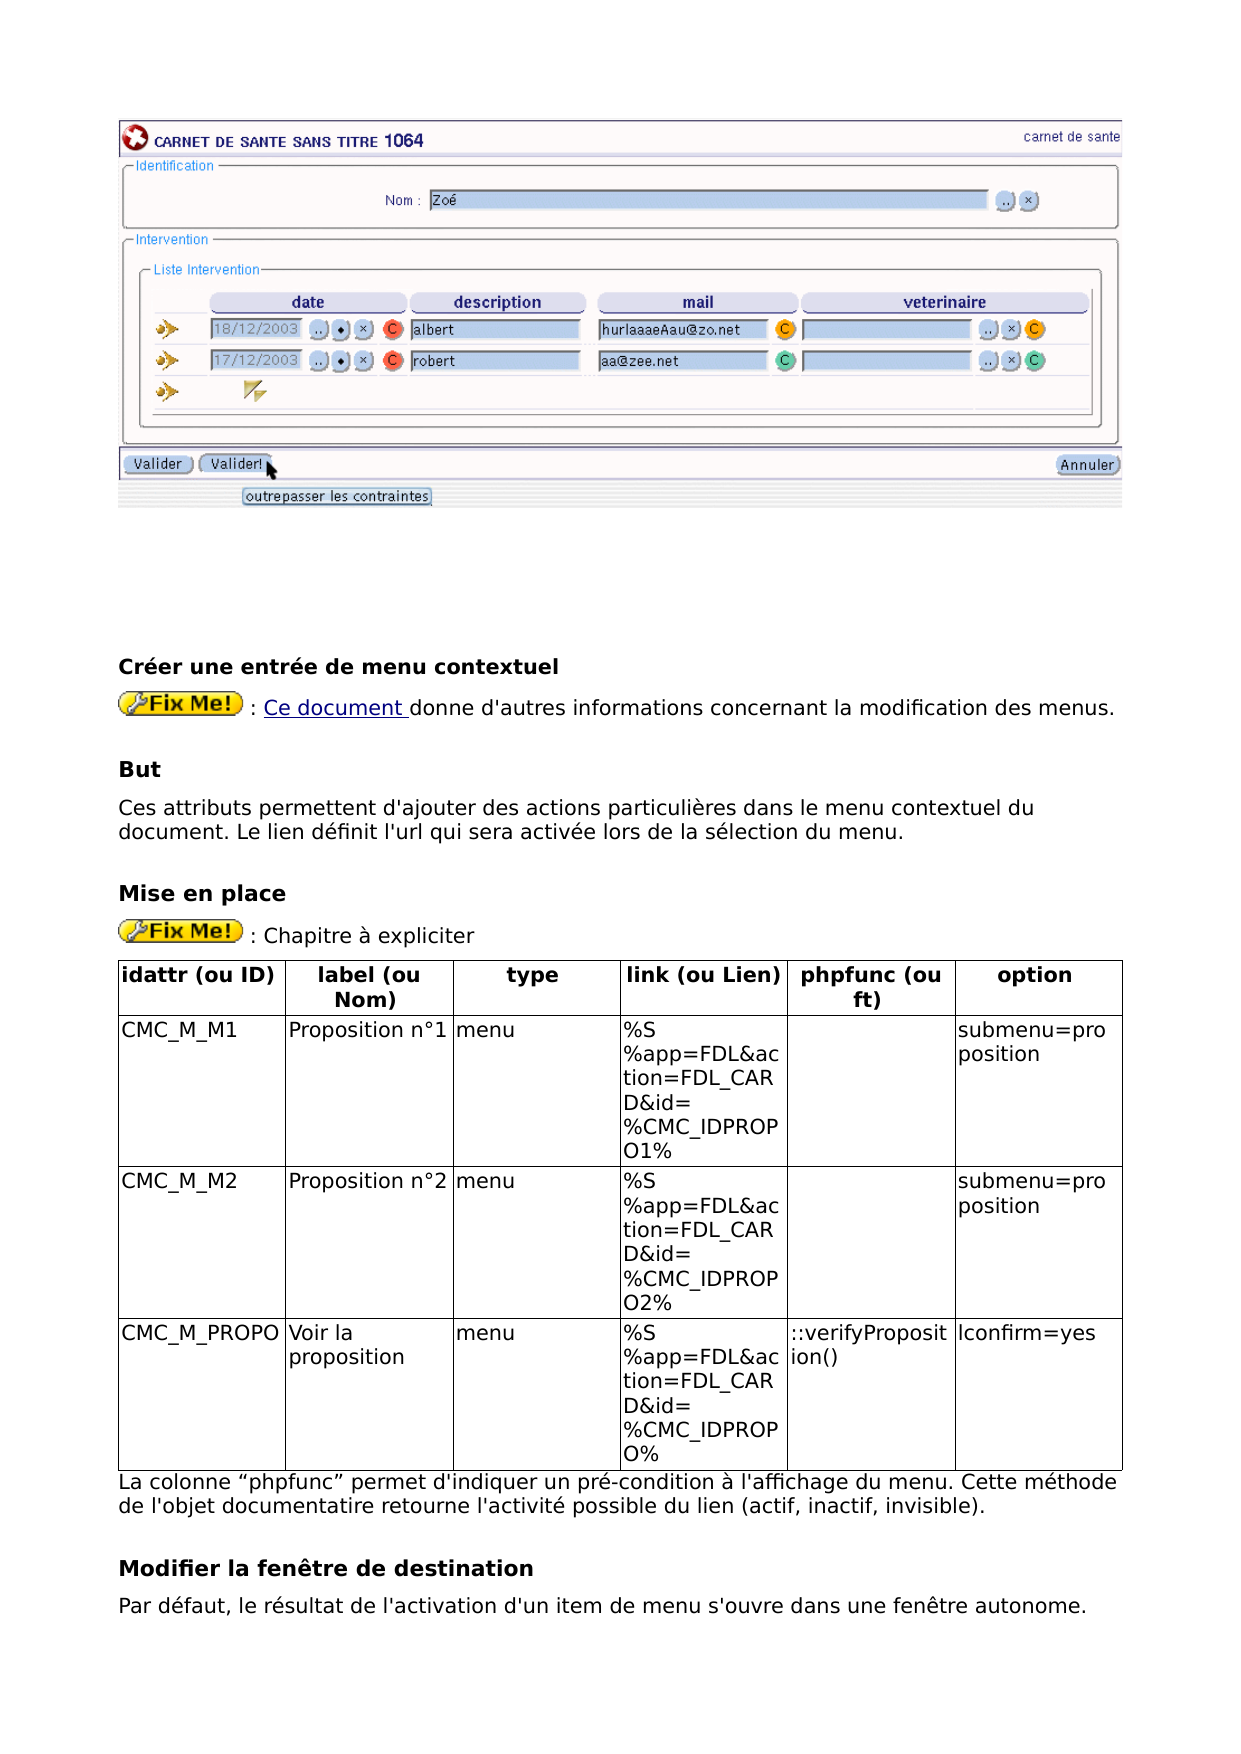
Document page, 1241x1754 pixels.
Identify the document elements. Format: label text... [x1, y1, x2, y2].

table_cell ::verifyProposition() [788, 1319, 955, 1469]
table_cell CMC_M_M2 [119, 1167, 285, 1318]
table_cell Proposition n°2 [286, 1167, 453, 1318]
table_cell Proposition n°1 [286, 1016, 453, 1166]
text Par défaut, le résultat de l'activation d'un item de menu s'ouvre dans une fenêtre autonome. [118, 1594, 1122, 1618]
table_cell CMC_M_M1 [119, 1016, 285, 1166]
text Ces attributs permettent d'ajouter des actions particulières dans le menu contextuel du document. Le lien définit l'url qui sera activée lors de la sélection du menu. [118, 796, 1122, 844]
table_header label (ou Nom) [286, 961, 453, 1015]
table_header phpfunc (ou ft) [788, 961, 955, 1015]
text La colonne “phpfunc” permet d'indiquer un pré-condition à l'affichage du menu. Cette méthode de l'objet documentatire retourne l'activité possible du lien (actif, inactif, invisible). [118, 1471, 1122, 1518]
subtitle Créer une entrée de menu contextuel [118, 655, 1122, 679]
table_cell %S%app=FDL&action=FDL_CARD&id=%CMC_IDPROPO1% [621, 1016, 787, 1166]
picture [118, 919, 244, 943]
table_cell %S%app=FDL&action=FDL_CARD&id=%CMC_IDPROPO2% [621, 1167, 787, 1318]
subtitle Modifier la fenêtre de destination [118, 1556, 1122, 1581]
table_cell submenu=proposition [956, 1016, 1122, 1166]
table_header type [454, 961, 620, 1015]
table_header idattr (ou ID) [119, 961, 285, 1015]
table_cell lconfirm=yes [956, 1319, 1122, 1469]
text : Chapitre à expliciter [118, 919, 1122, 948]
table_cell [788, 1167, 955, 1318]
table_cell menu [454, 1319, 620, 1469]
table_cell submenu=proposition [956, 1167, 1122, 1318]
subtitle Mise en place [118, 882, 1122, 907]
table_cell Voir la proposition [286, 1319, 453, 1469]
table_cell %S%app=FDL&action=FDL_CARD&id=%CMC_IDPROPO% [621, 1319, 787, 1469]
table_cell menu [454, 1016, 620, 1166]
subtitle But [118, 757, 1122, 783]
table_cell CMC_M_PROPO [119, 1319, 285, 1469]
picture [118, 118, 1123, 508]
text : Ce document donne d'autres informations concernant la modification des menus. [118, 692, 1122, 720]
table_header option [956, 961, 1122, 1015]
table_header link (ou Lien) [621, 961, 787, 1015]
table_cell menu [454, 1167, 620, 1318]
table_cell [788, 1016, 955, 1166]
picture [118, 691, 244, 716]
